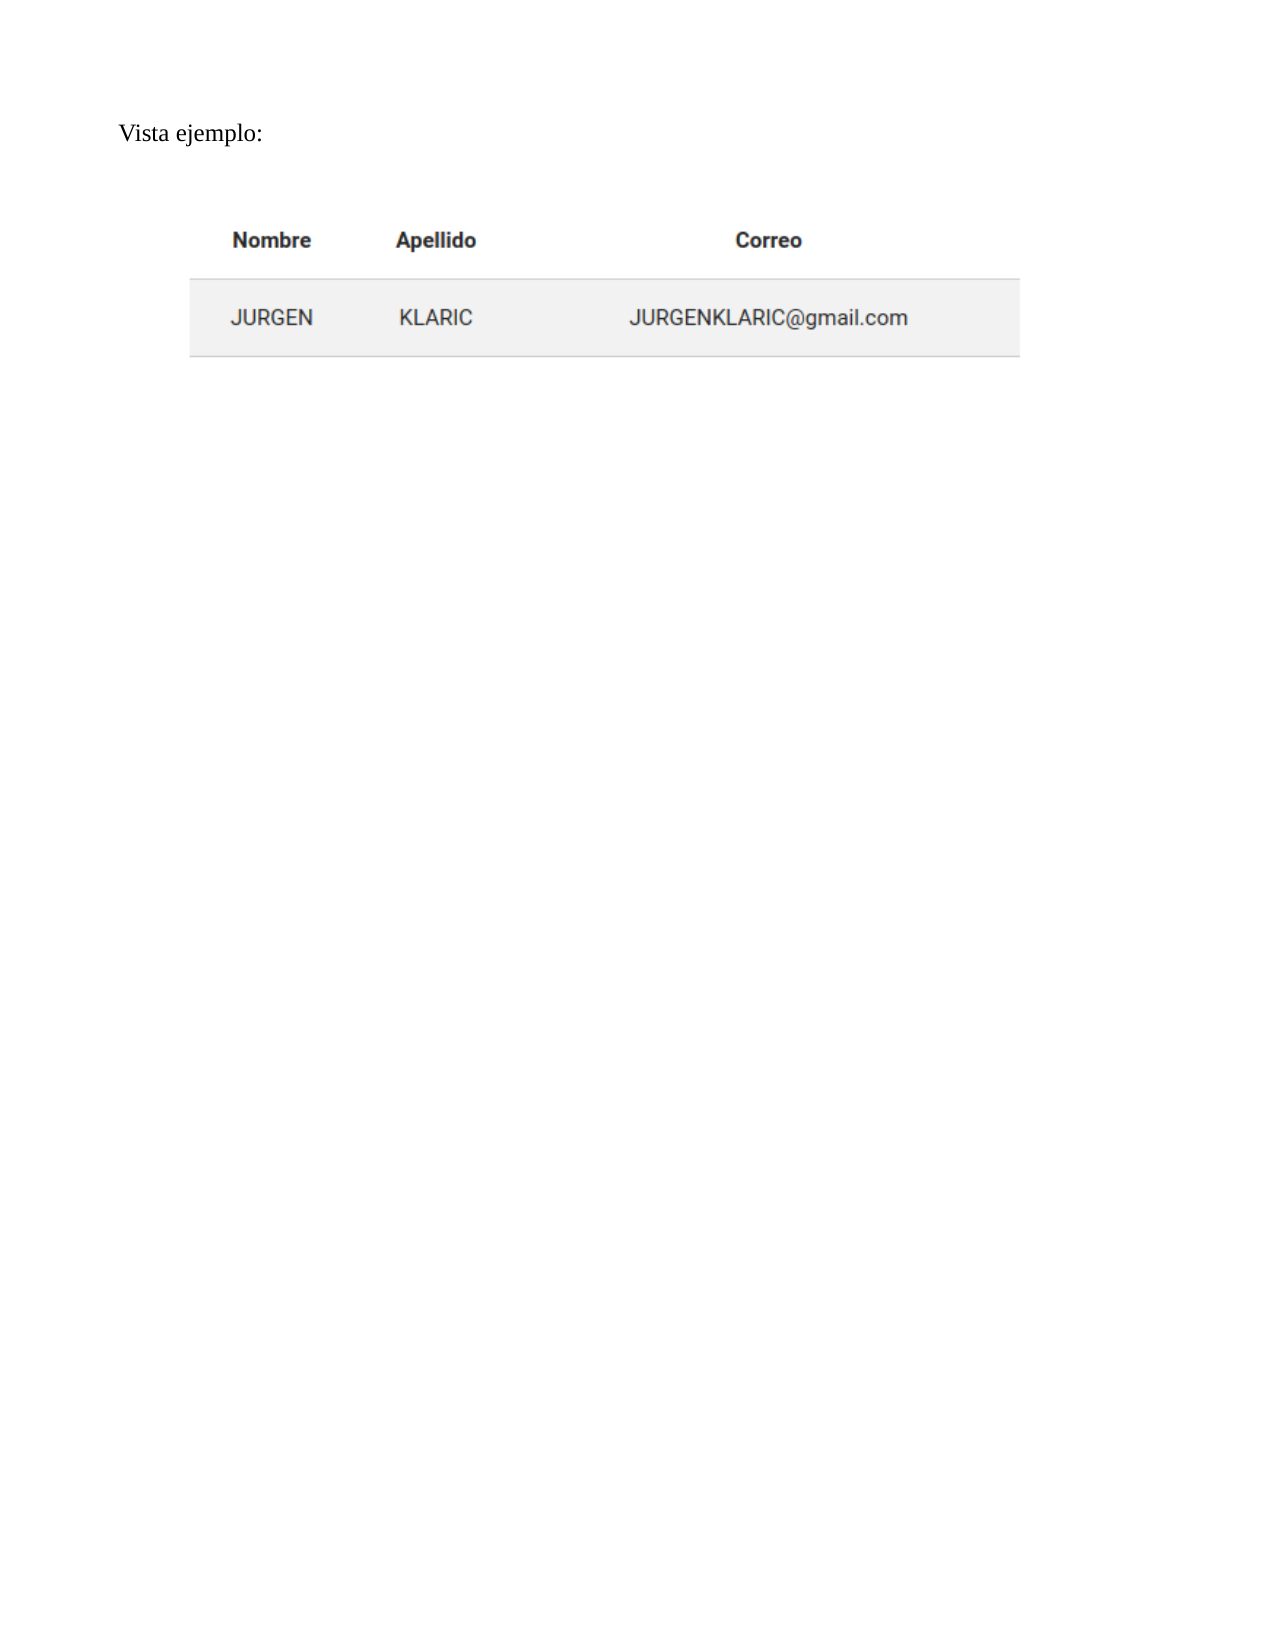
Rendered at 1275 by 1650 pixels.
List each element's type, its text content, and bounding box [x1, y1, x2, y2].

text Vista ejemplo: [118, 118, 1157, 147]
